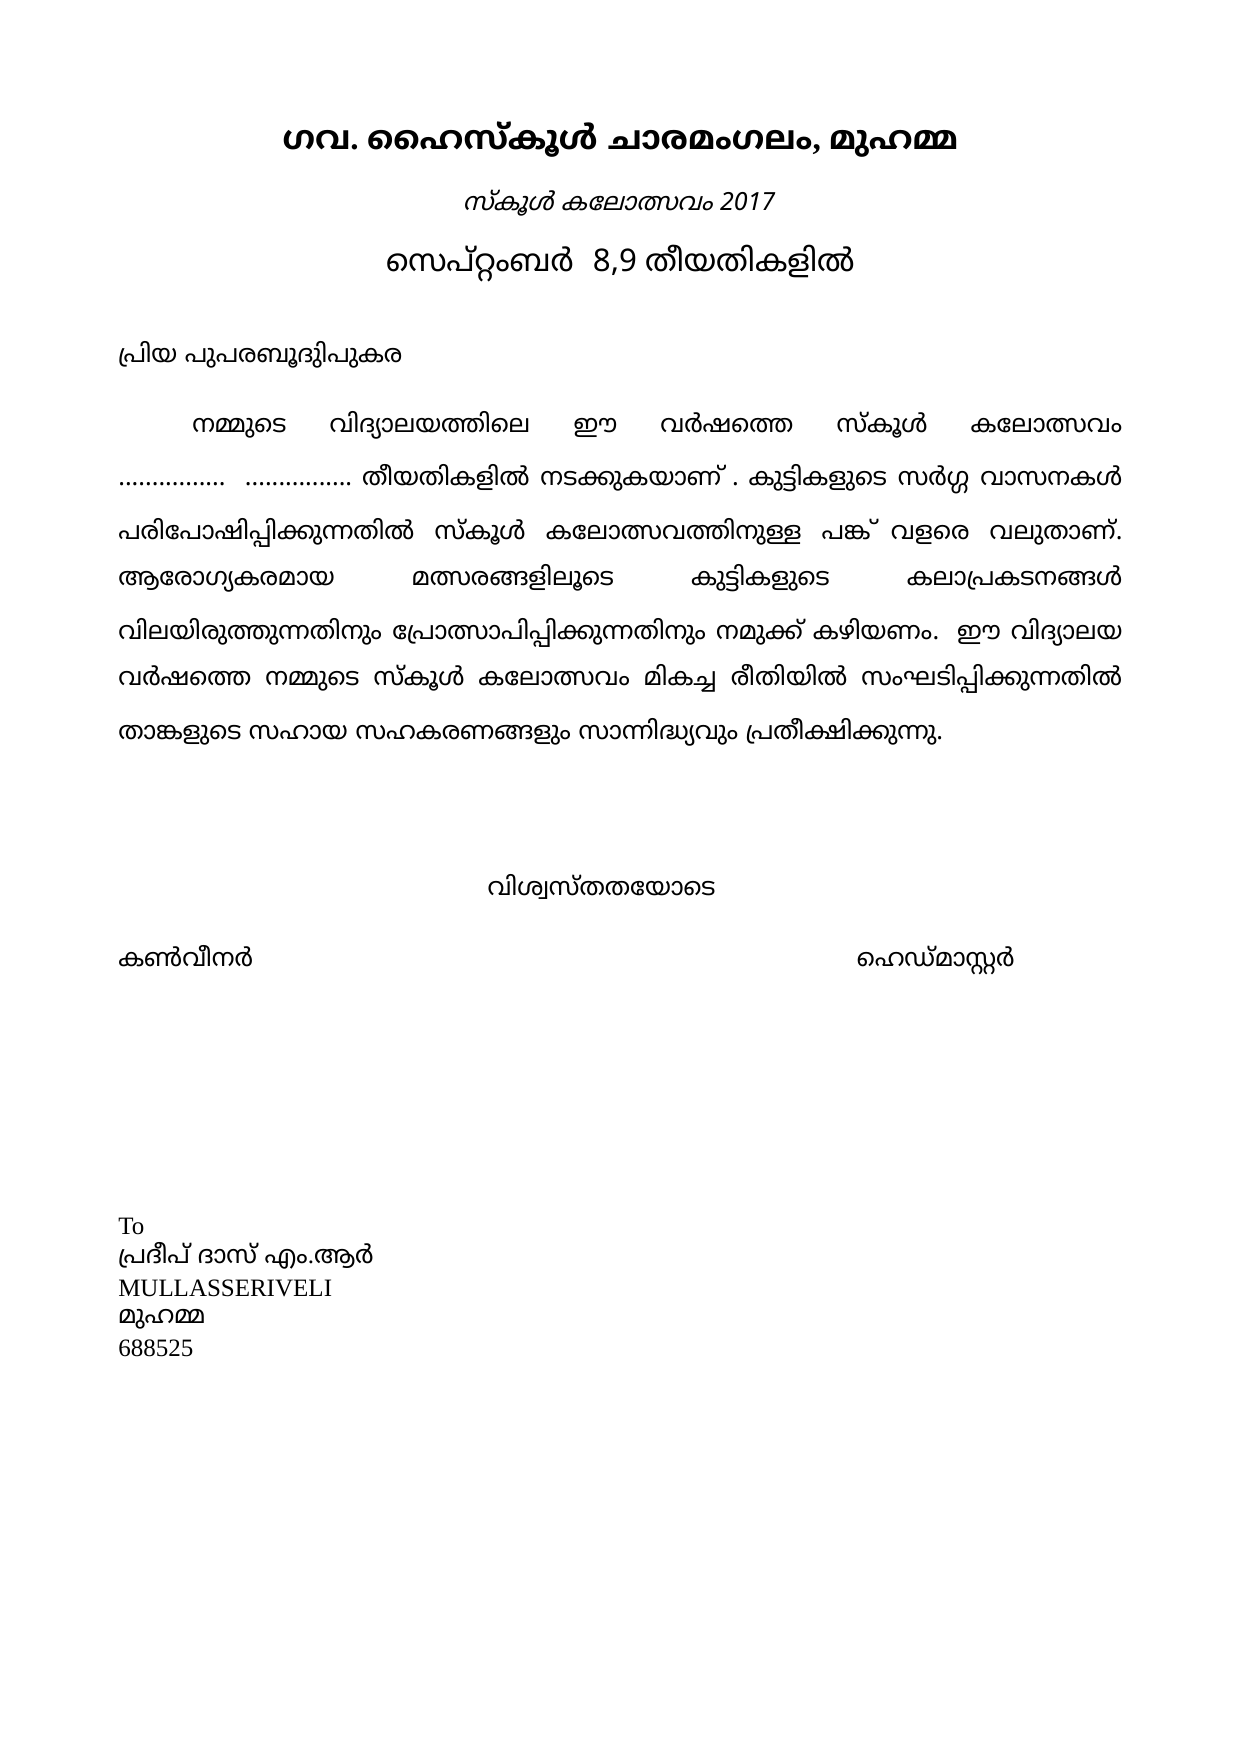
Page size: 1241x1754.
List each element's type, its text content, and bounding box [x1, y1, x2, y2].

text കണ്‍വീനര്‍ ഹെഡ്‌മാസ്റ്റര്‍ [118, 939, 1122, 976]
text ഗവ. ഹൈസ്കൂള്‍ ചാരമംഗലം, മുഹമ്മ [118, 118, 1122, 162]
text To [118, 1211, 1122, 1240]
text ‌‌ [118, 801, 1122, 835]
text മുഹമ്മ [118, 1302, 1122, 1333]
text വിശ്വസ്തതയോടെ [118, 869, 1122, 905]
text 688525 [118, 1333, 1122, 1361]
text പ്രിയ പുപരബൂദുിപുകര [118, 341, 1122, 372]
text MULLASSERIVELI [118, 1273, 1122, 1302]
text സെപ്റ്റംബര്‍ 8,9 തീയതികളില്‍ [118, 238, 1122, 284]
text സ്കൂള്‍ കലോത്സവം 2017 [118, 184, 1122, 220]
text പ്രദീപ് ദാസ്‌ എം.ആര്‍ [118, 1240, 1122, 1273]
text നമ്മുടെ വിദ്യാലയത്തിലെ ഈ വര്‍ഷത്തെ സ്കൂള്‍ കലോത്സവം ................ ................ തീയതികളില്‍ നടക്കുകയാണ് . കുട്ടികളുടെ സര്‍ഗ്ഗ വാസനകള്‍ പരിപോഷിപ്പിക്കുന്നതില്‍ സ്കൂള്‍ കലോത്സവത്തിനുള്ള പങ്ക് വളരെ വലുതാണ്. ആരോഗ്യകരമായ മത്സരങ്ങളിലൂടെ കുട്ടികളുടെ കലാപ്രകടനങ്ങള്‍ വിലയിരുത്തുന്നതിനും പ്രോത്സാപിപ്പിക്കുന്നതിനും നമുക്ക് കഴിയണം. ഈ വിദ്യാലയ വര്‍ഷത്തെ നമ്മുടെ സ്കൂള്‍ കലോത്സവം മികച്ച രീതിയില്‍ സംഘടിപ്പിക്കുന്നതില്‍ താങ്കളുടെ സഹായ സഹകരണങ്ങളും സാന്നിദ്ധ്യവും പ്രതീക്ഷിക്കുന്നു. [118, 406, 1122, 749]
